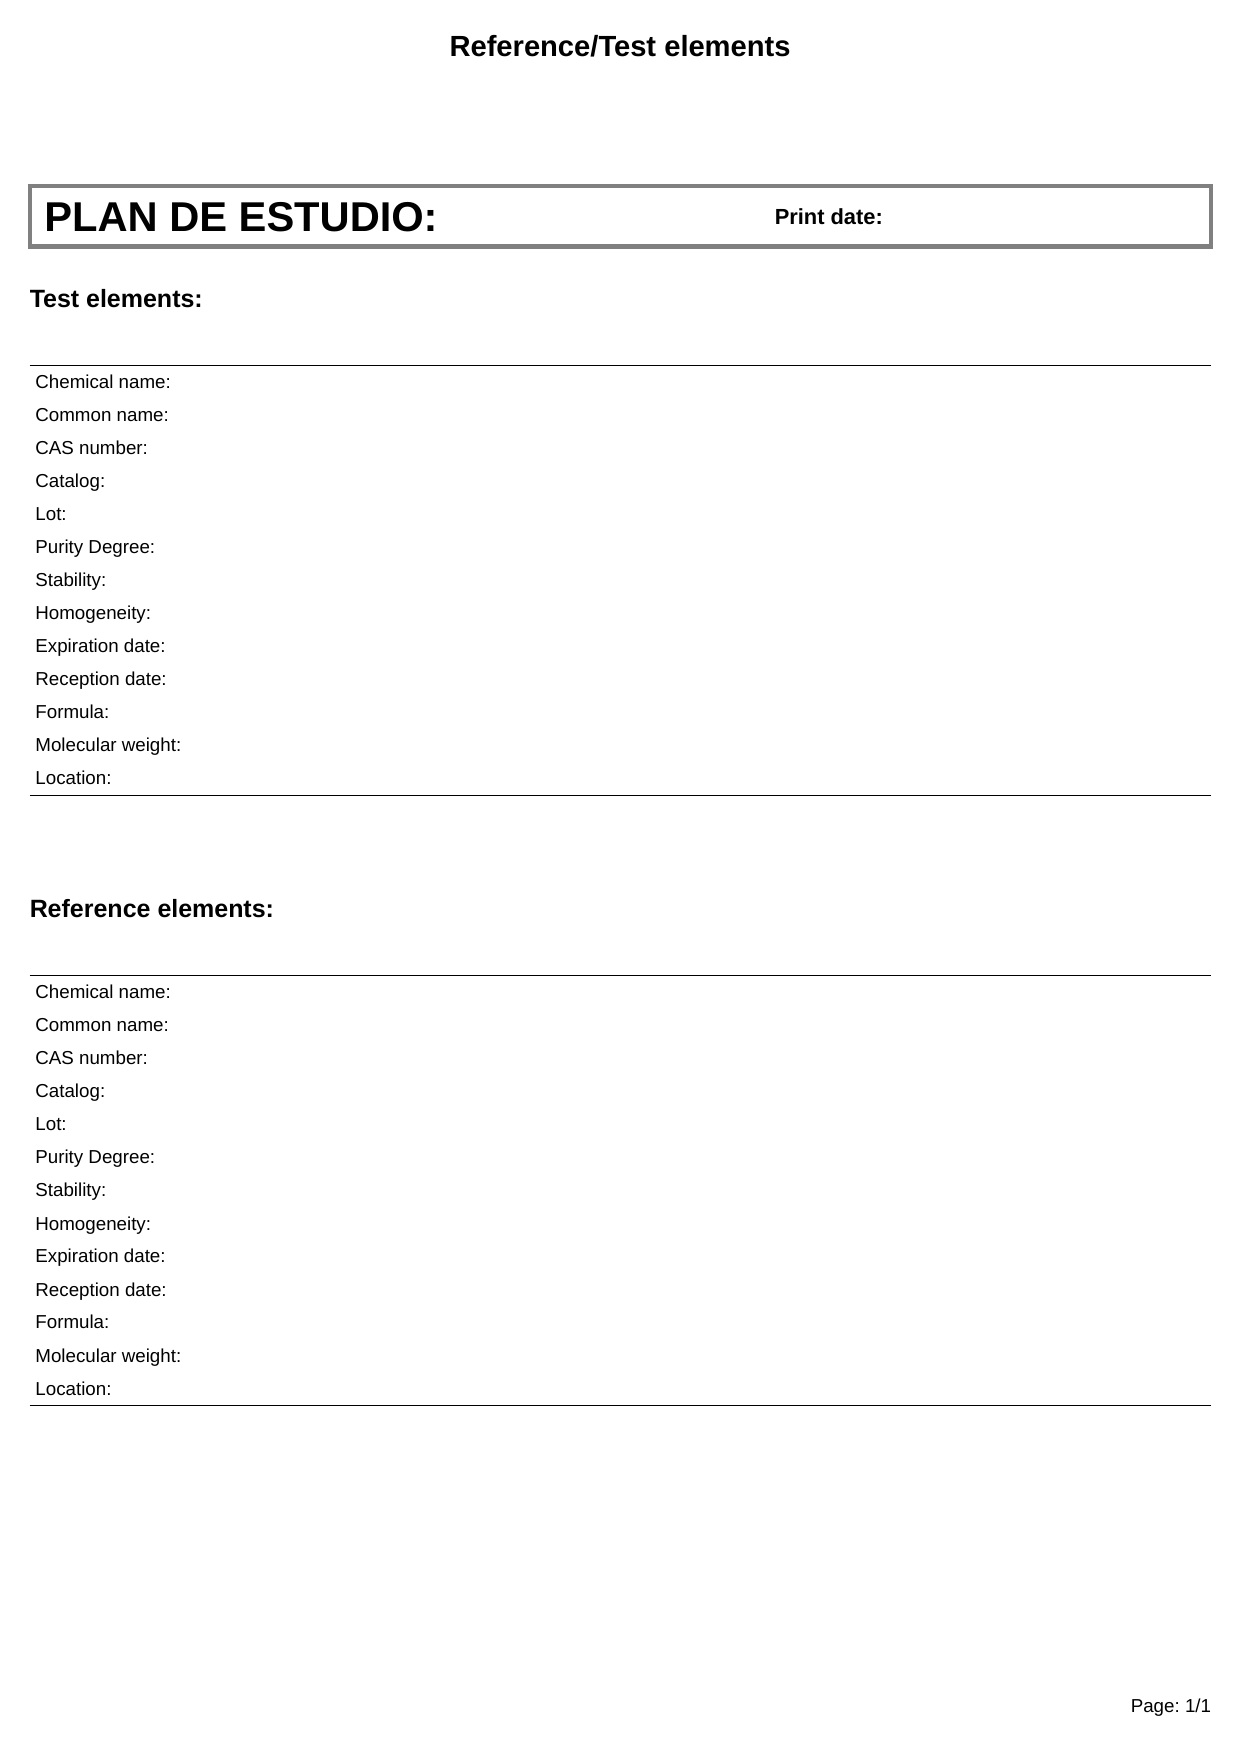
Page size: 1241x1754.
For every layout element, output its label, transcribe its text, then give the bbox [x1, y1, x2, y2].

table_cell Catalog: [30, 464, 256, 497]
table_cell Expiration date: [30, 1240, 256, 1273]
table_cell <element.stability> [256, 563, 1211, 596]
table_cell <element.formula> [256, 1306, 1211, 1339]
table_cell Lot: [30, 1108, 256, 1141]
table_cell <element.cas_number> [256, 1041, 1211, 1074]
table_header Chemical name: [30, 976, 256, 1008]
table_cell <format_date(element.expiration_date, user.language) if element.expiration_date else ''> [256, 1240, 1211, 1273]
table_cell <element.location> [256, 761, 1211, 794]
table_cell <element.molecular_weight> [256, 1339, 1211, 1372]
table_cell Stability: [30, 1174, 256, 1207]
table_cell Molecular weight: [30, 1339, 256, 1372]
table_header Chemical name: [30, 366, 256, 398]
table_cell <element.common_name> [256, 1009, 1211, 1041]
table_cell <format_date(element.expiration_date, user.language) if element.expiration_date else ''> [256, 629, 1211, 662]
text Test elements: [29, 284, 1211, 313]
table_header <element.chemical_name> [256, 366, 1211, 398]
table_cell Location: [30, 1372, 256, 1405]
table_cell Common name: [30, 1009, 256, 1041]
table_cell Reception date: [30, 1273, 256, 1306]
table_cell <element.lot> [256, 497, 1211, 530]
table_cell Formula: [30, 695, 256, 728]
table_cell <element.common_name> [256, 398, 1211, 431]
table_cell Purity Degree: [30, 530, 256, 563]
table_cell <element.molecular_weight> [256, 729, 1211, 761]
text <for each="element in reference_objects"> [29, 947, 1211, 975]
table_cell <element.catalog> [256, 1075, 1211, 1107]
table_cell <element.purity_degree> [256, 1141, 1211, 1173]
table_cell <format_date(element.reception_date, user.language) if element.reception_date else ''> [256, 663, 1211, 695]
table_cell Stability: [30, 563, 256, 596]
table_cell <format_date(element.reception_date, user.language) if element.reception_date else ''> [256, 1273, 1211, 1306]
table_header <format_date(datetime.datetime.today(), user.language)> [886, 188, 1209, 244]
table_cell Common name: [30, 398, 256, 431]
table_cell Lot: [30, 497, 256, 530]
table_cell Molecular weight: [30, 729, 256, 761]
table_cell Homogeneity: [30, 1207, 256, 1239]
table_cell <element.homogeneity> [256, 1207, 1211, 1239]
table_cell <element.cas_number> [256, 431, 1211, 464]
table_cell <element.purity_degree> [256, 530, 1211, 563]
table_cell <element.stability> [256, 1174, 1211, 1207]
table_cell <element.homogeneity> [256, 596, 1211, 629]
table_cell Expiration date: [30, 629, 256, 662]
table_cell CAS number: [30, 431, 256, 464]
table_cell Catalog: [30, 1075, 256, 1107]
text <for each="element in test_objects"> [29, 336, 1211, 365]
table_cell CAS number: [30, 1041, 256, 1074]
text </for> [29, 1440, 1211, 1469]
table_header <element.chemical_name> [256, 976, 1211, 1008]
table_cell Reception date: [30, 663, 256, 695]
table_header PLAN DE ESTUDIO: <code> [32, 188, 767, 244]
table_cell <element.catalog> [256, 464, 1211, 497]
table_cell Formula: [30, 1306, 256, 1339]
table_cell <element.lot> [256, 1108, 1211, 1141]
text Reference elements: [29, 894, 1211, 923]
table_cell Purity Degree: [30, 1141, 256, 1173]
table_cell Homogeneity: [30, 596, 256, 629]
table_header Print date: [767, 188, 886, 244]
table_cell Location: [30, 761, 256, 794]
text </for> [29, 830, 1211, 859]
table_cell <element.formula> [256, 695, 1211, 728]
table_cell <element.location> [256, 1372, 1211, 1405]
